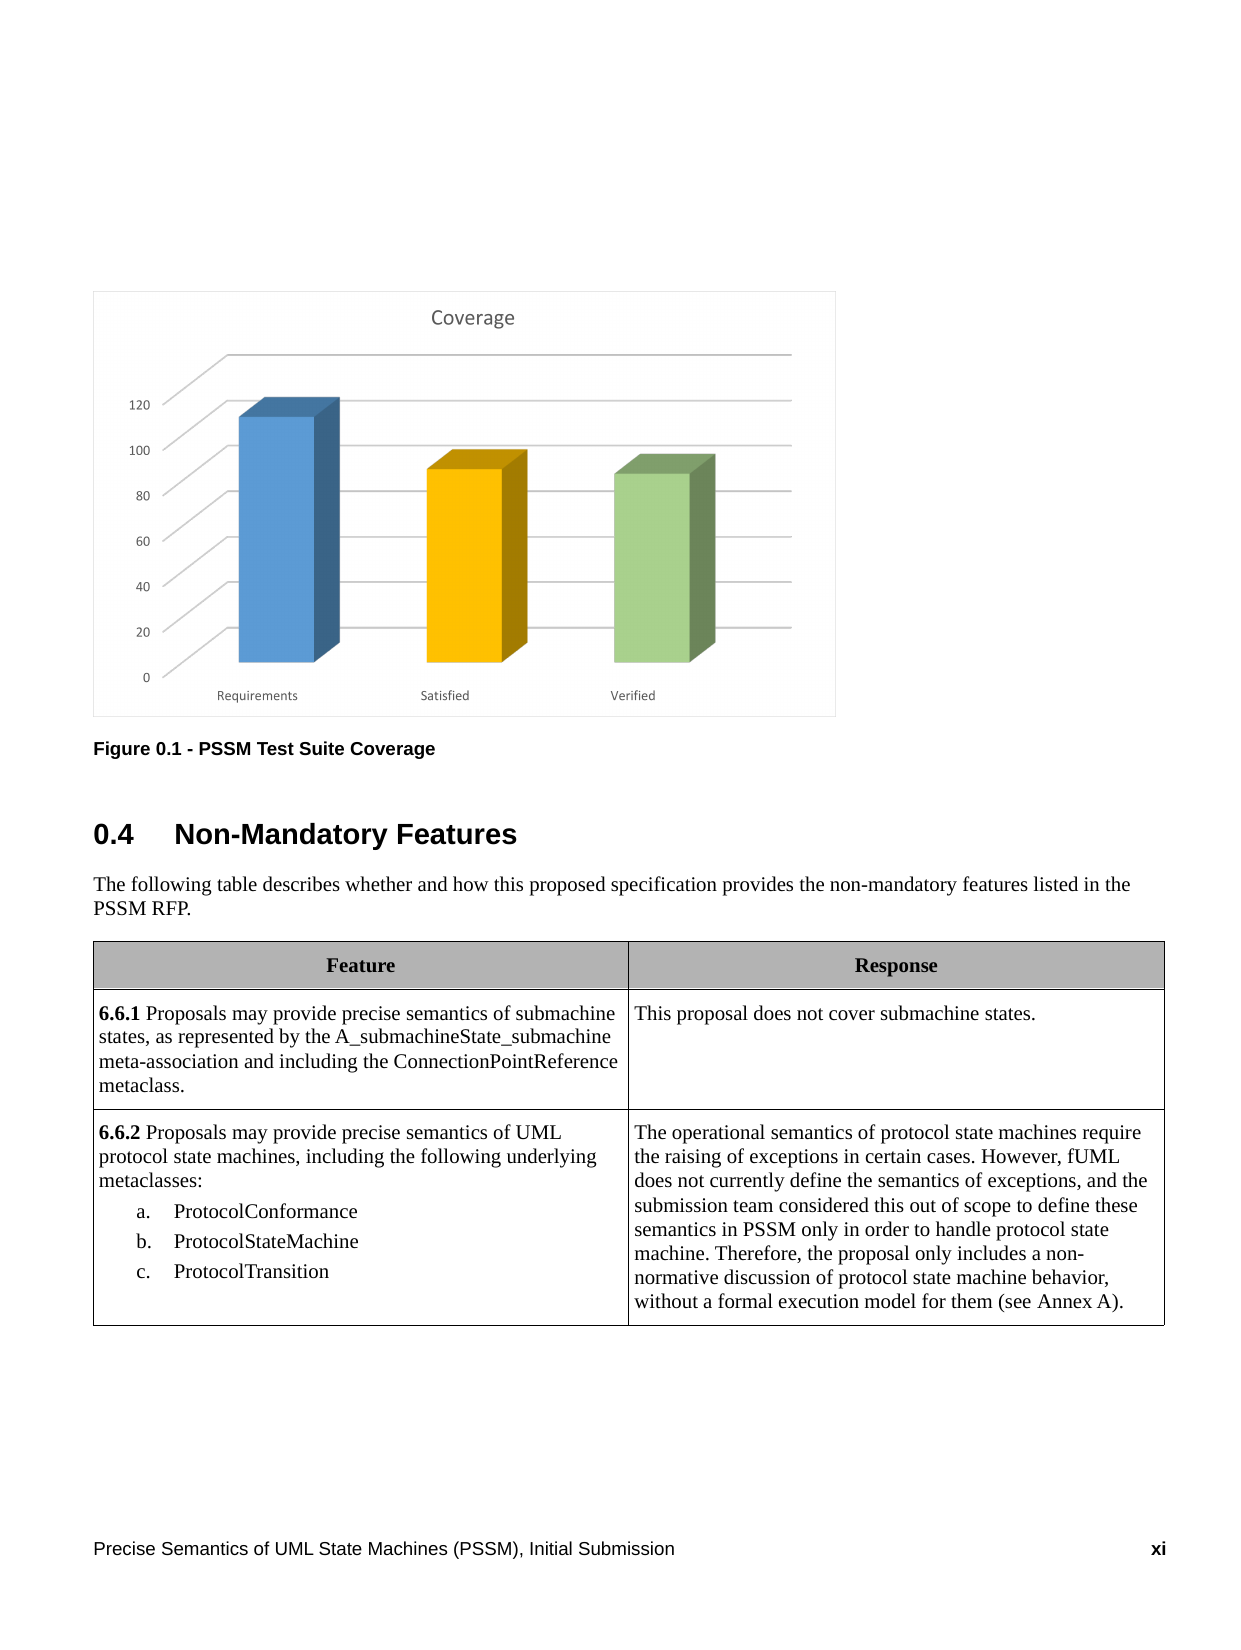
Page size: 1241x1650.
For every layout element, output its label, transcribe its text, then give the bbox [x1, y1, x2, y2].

text The following table describes whether and how this proposed specification provides the non-mandatory features listed in the PSSM RFP. [93, 872, 1164, 920]
table_cell 6.6.2 Proposals may provide precise semantics of UML protocol state machines, including the following underlying metaclasses: ProtocolConformance ProtocolStateMachine ProtocolTransition [94, 1110, 628, 1324]
table_cell The operational semantics of protocol state machines require the raising of exceptions in certain cases. However, fUML does not currently define the semantics of exceptions, and the submission team considered this out of scope to define these semantics in PSSM only in order to handle protocol state machine. Therefore, the proposal only includes a non-normative discussion of protocol state machine behavior, without a formal execution model for them (see Annex A). [629, 1110, 1164, 1324]
table_cell This proposal does not cover submachine states. [629, 990, 1164, 1108]
text Figure 0.1 - PSSM Test Suite Coverage [93, 737, 1164, 759]
picture [93, 291, 836, 717]
table_header Feature [94, 942, 628, 988]
table_header Response [629, 942, 1164, 988]
subtitle Non-Mandatory Features [93, 815, 1164, 851]
table_cell 6.6.1 Proposals may provide precise semantics of submachine states, as represented by the A_submachineState_submachine meta-association and including the ConnectionPointReference metaclass. [94, 990, 628, 1108]
